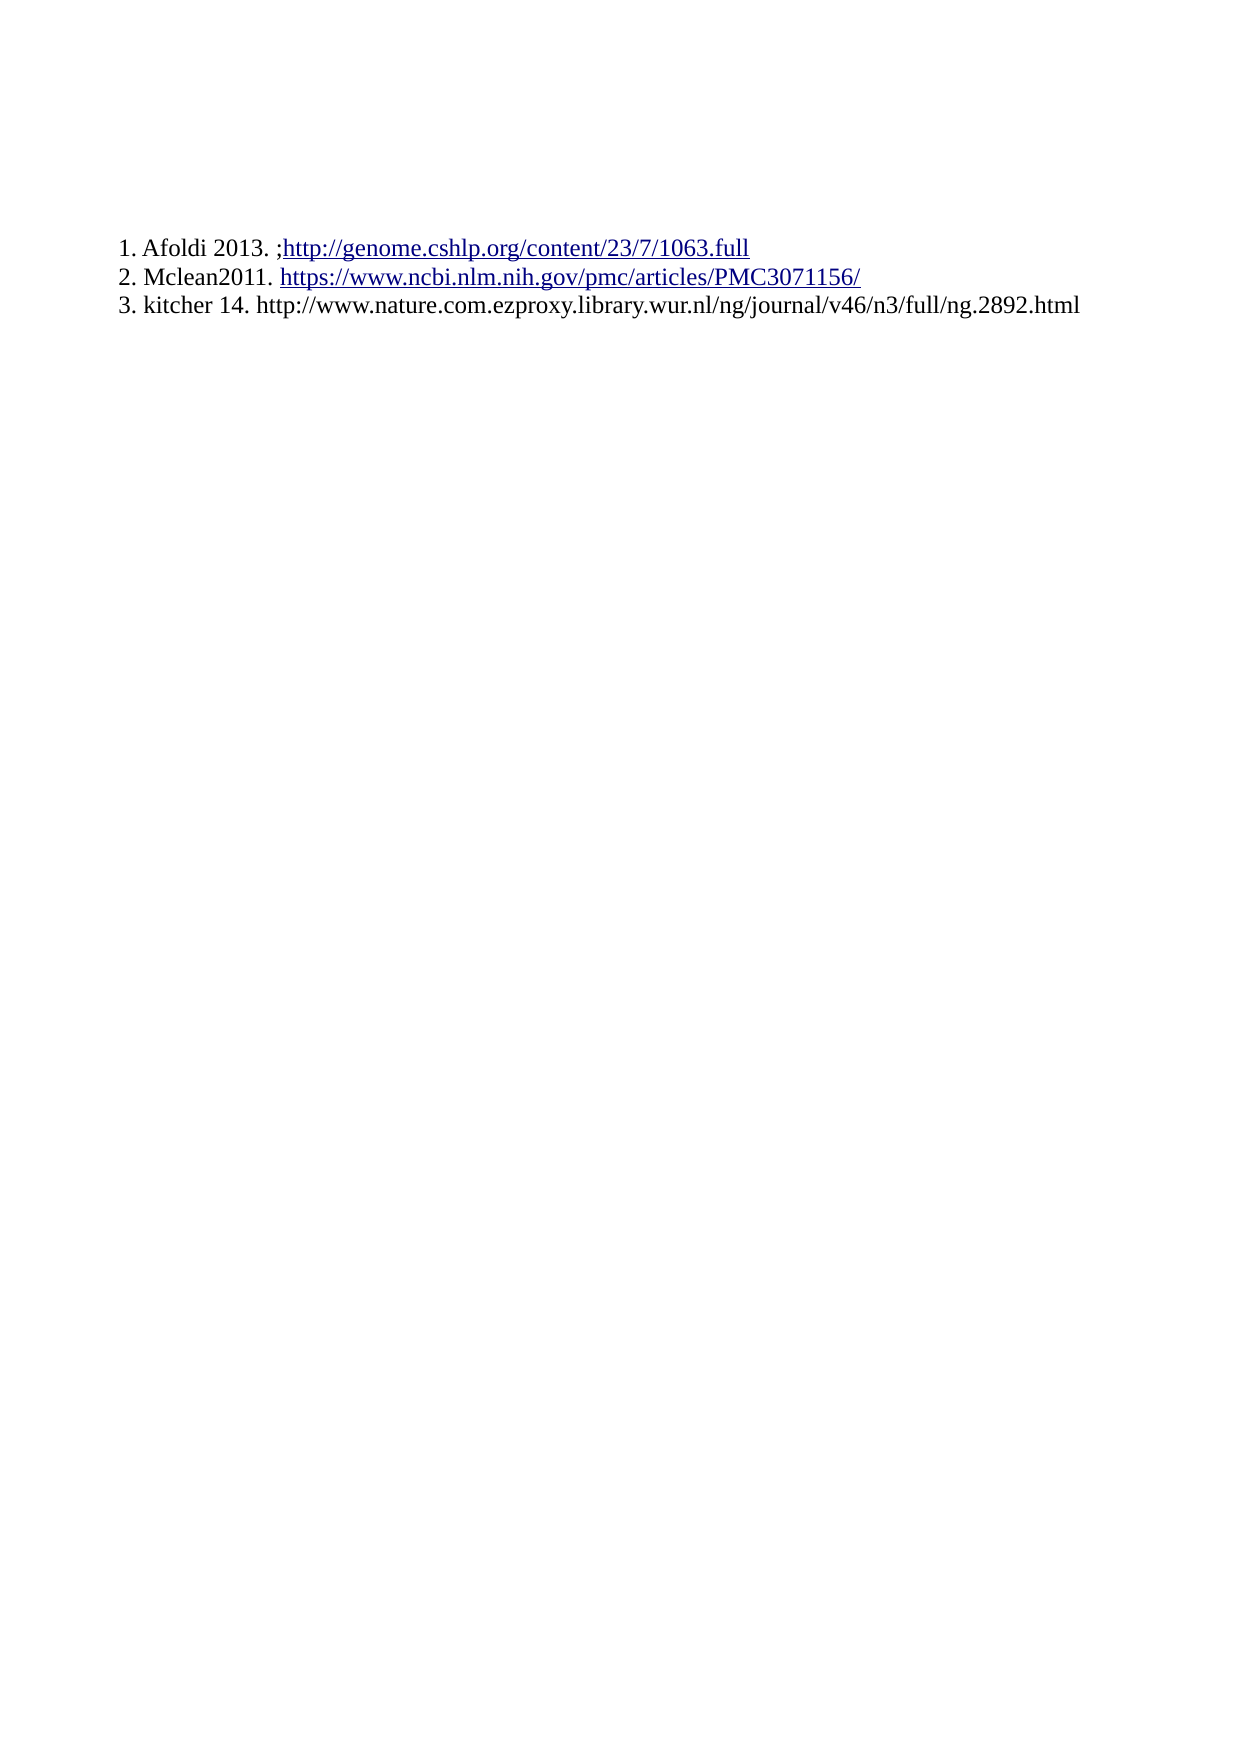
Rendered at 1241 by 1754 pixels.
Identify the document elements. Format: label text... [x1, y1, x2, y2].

text 2. Mclean2011. https://www.ncbi.nlm.nih.gov/pmc/articles/PMC3071156/ [118, 262, 1122, 291]
text 1. Afoldi 2013. ;http://genome.cshlp.org/content/23/7/1063.full [118, 233, 1122, 262]
text 3. kitcher 14. http://www.nature.com.ezproxy.library.wur.nl/ng/journal/v46/n3/full/ng.2892.html [118, 291, 1122, 319]
